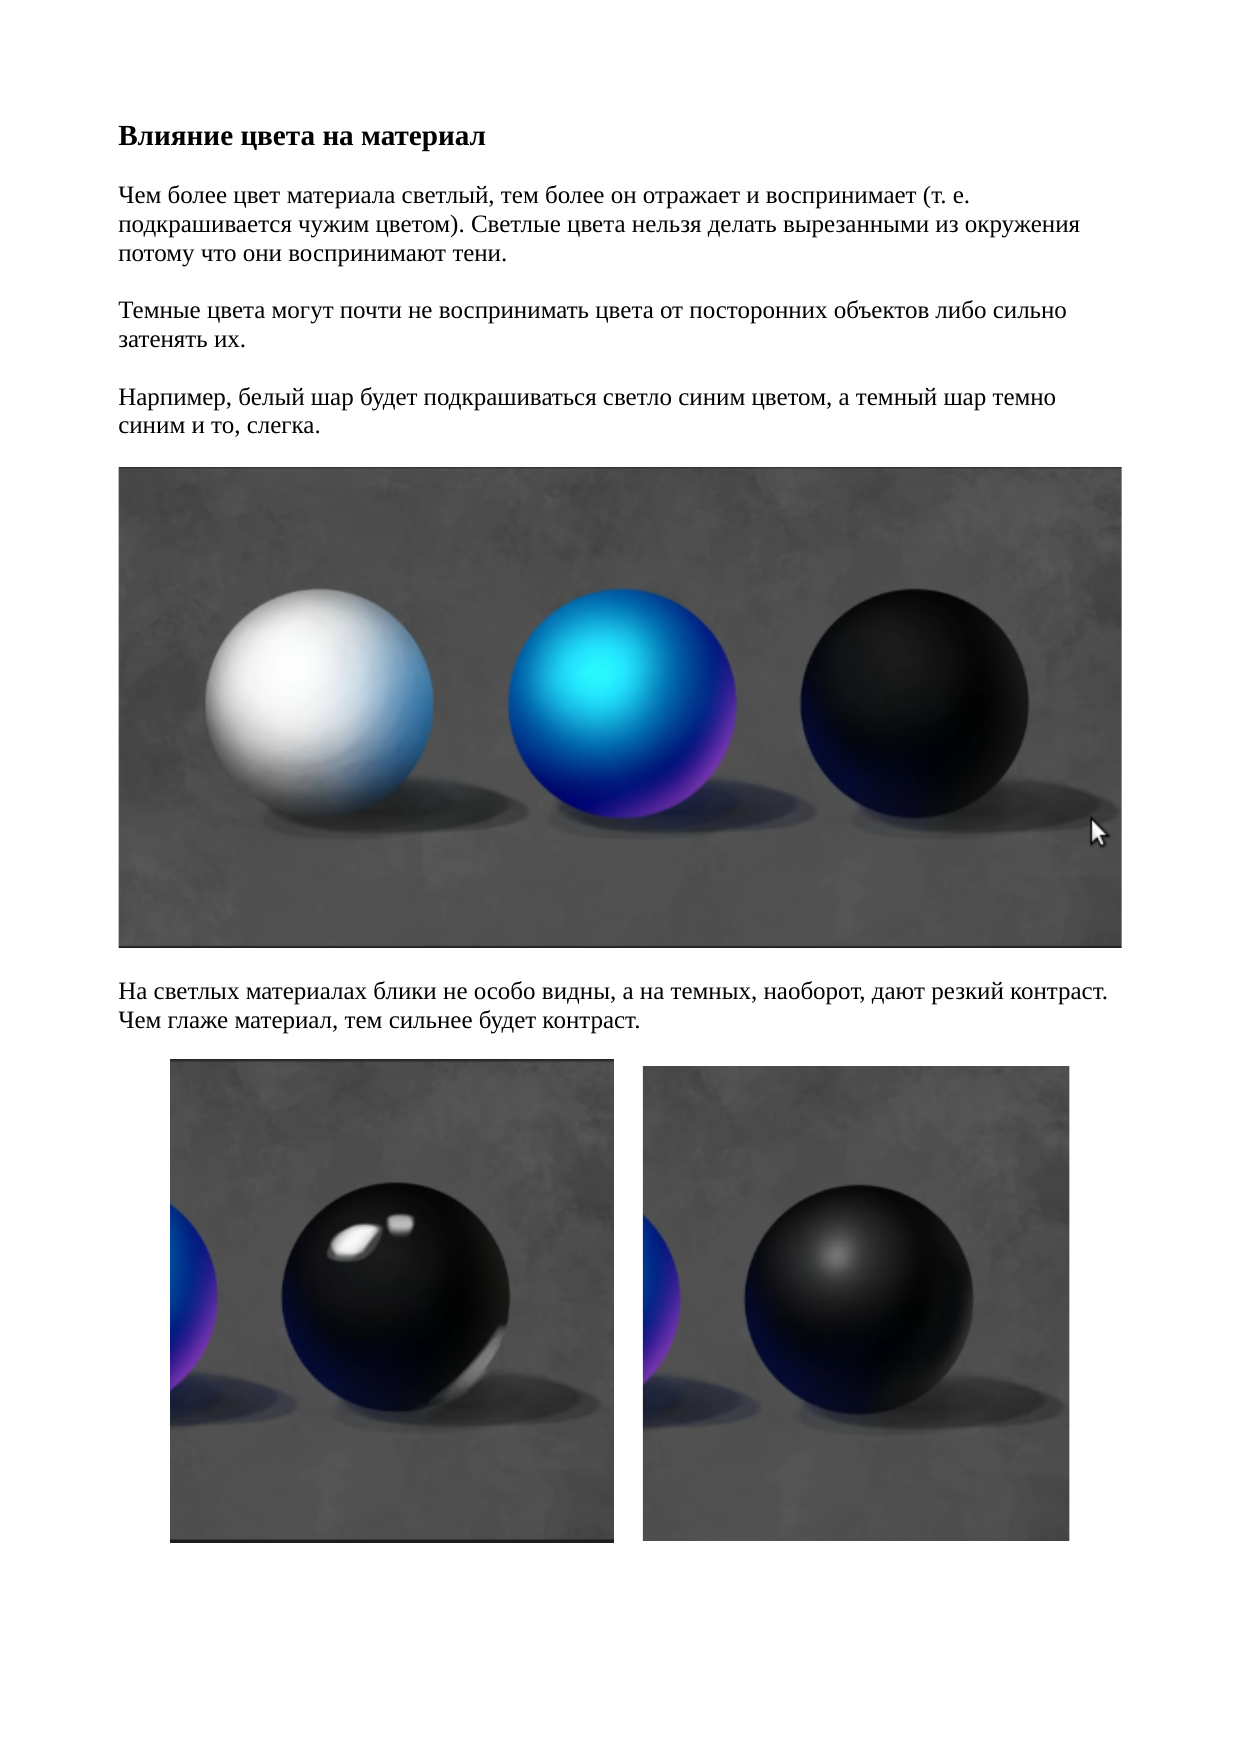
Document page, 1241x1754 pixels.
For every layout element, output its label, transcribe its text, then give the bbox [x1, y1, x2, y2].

text Влияние цвета на материал [118, 118, 1122, 152]
text Чем более цвет материала светлый, тем более он отражает и воспринимает (т. е. подкрашивается чужим цветом). Светлые цвета нельзя делать вырезанными из окружения потому что они воспринимают тени. [118, 180, 1122, 267]
text Чем глаже материал, тем сильнее будет контраст. [118, 1005, 1122, 1034]
text На светлых материалах блики не особо видны, а на темных, наоборот, дают резкий контраст. [118, 976, 1122, 1005]
text Темные цвета могут почти не воспринимать цвета от посторонних объектов либо сильно затенять их. [118, 295, 1122, 353]
picture [118, 467, 1122, 948]
picture [642, 1066, 1070, 1541]
text Нарпимер, белый шар будет подкрашиваться светло синим цветом, а темный шар темно синим и то, слегка. [118, 382, 1122, 439]
picture [170, 1059, 614, 1543]
